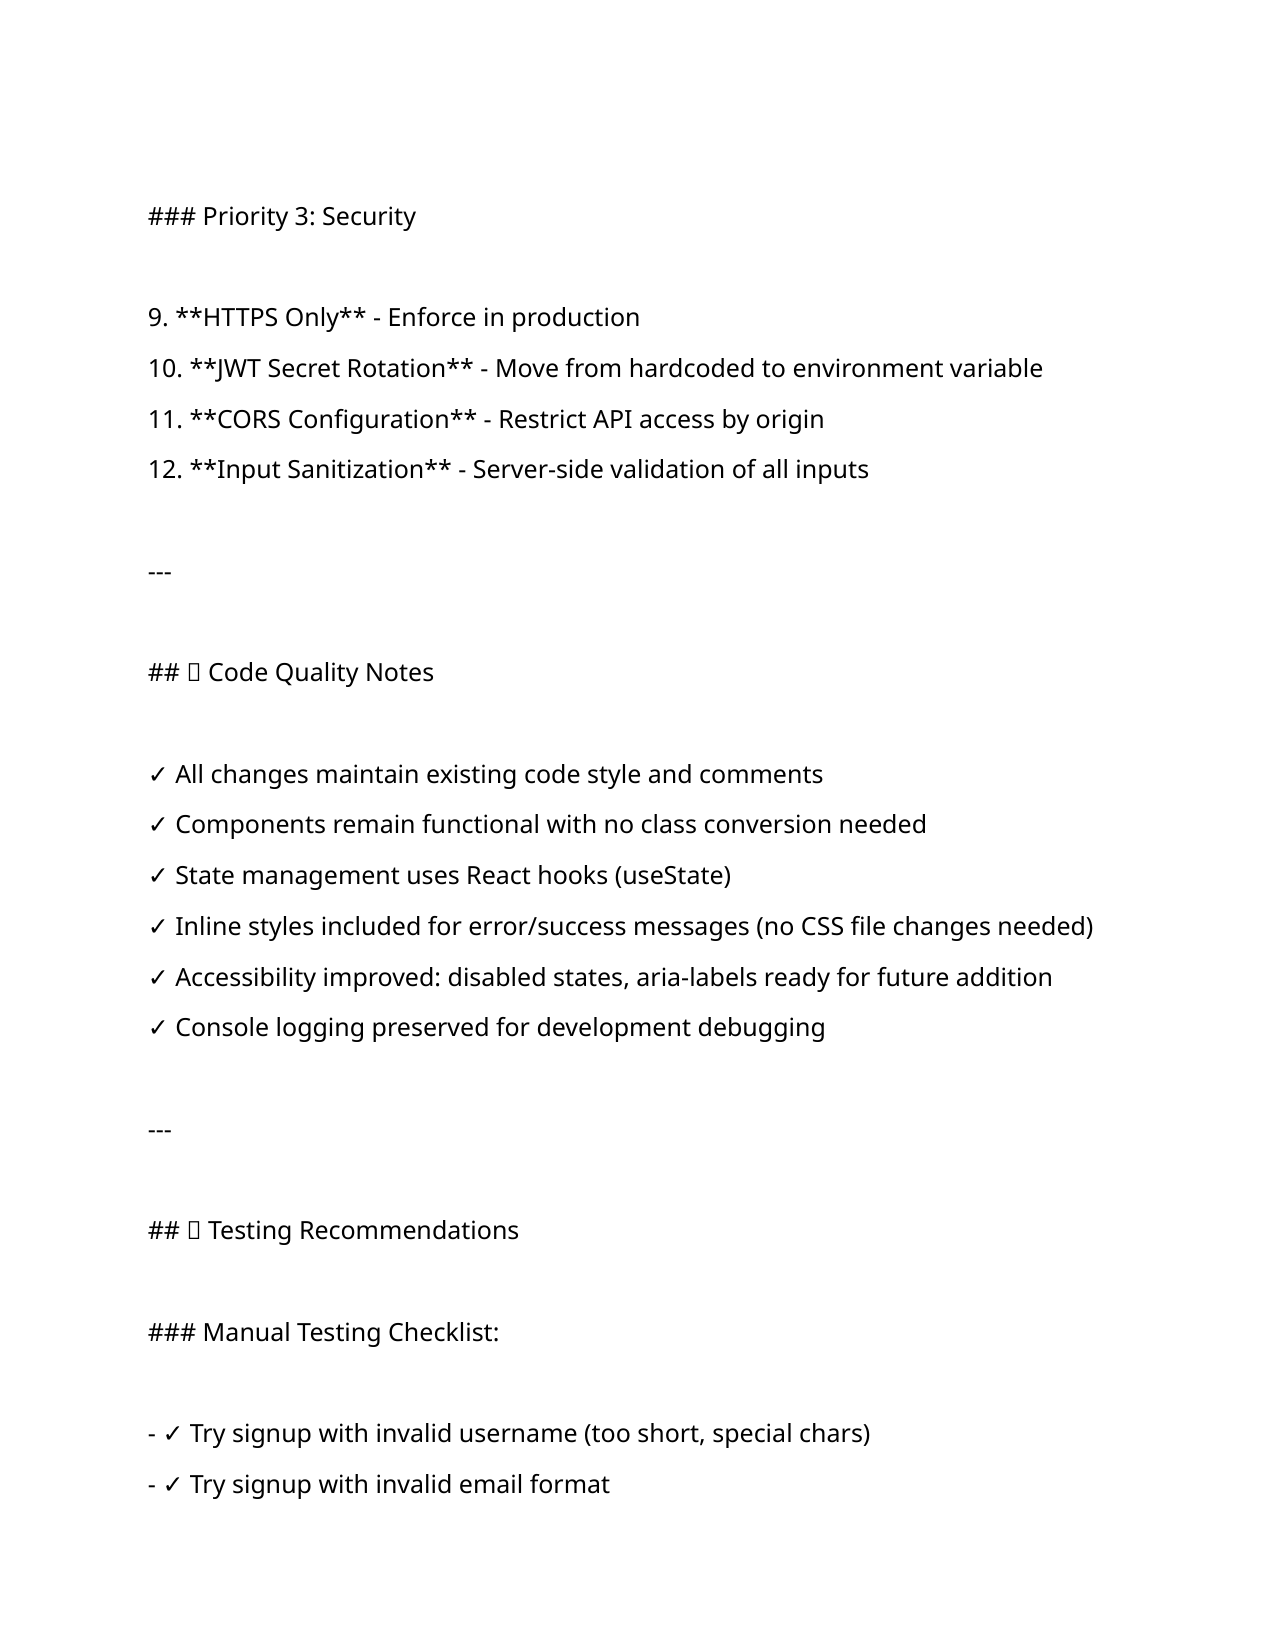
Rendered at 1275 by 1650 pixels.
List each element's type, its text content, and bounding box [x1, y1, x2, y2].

text 12. **Input Sanitization** - Server-side validation of all inputs [148, 452, 1127, 486]
text 11. **CORS Configuration** - Restrict API access by origin [148, 401, 1127, 435]
text 9. **HTTPS Only** - Enforce in production [148, 300, 1127, 334]
text 10. **JWT Secret Rotation** - Move from hardcoded to environment variable [148, 351, 1127, 384]
text ✓ Components remain functional with no class conversion needed [148, 807, 1127, 841]
text ✓ Accessibility improved: disabled states, aria-labels ready for future addition [148, 959, 1127, 993]
text ## 💡 Code Quality Notes [148, 655, 1127, 689]
text ### Manual Testing Checklist: [148, 1314, 1127, 1348]
text ### Priority 3: Security [148, 198, 1127, 232]
text --- [148, 553, 1127, 587]
text ✓ Console logging preserved for development debugging [148, 1010, 1127, 1044]
text ✓ State management uses React hooks (useState) [148, 858, 1127, 892]
text ✓ All changes maintain existing code style and comments [148, 756, 1127, 790]
text --- [148, 1111, 1127, 1146]
text ✓ Inline styles included for error/success messages (no CSS file changes needed) [148, 908, 1127, 943]
text - ✓ Try signup with invalid username (too short, special chars) [148, 1416, 1127, 1450]
text - ✓ Try signup with invalid email format [148, 1467, 1127, 1501]
text ## 📝 Testing Recommendations [148, 1213, 1127, 1247]
